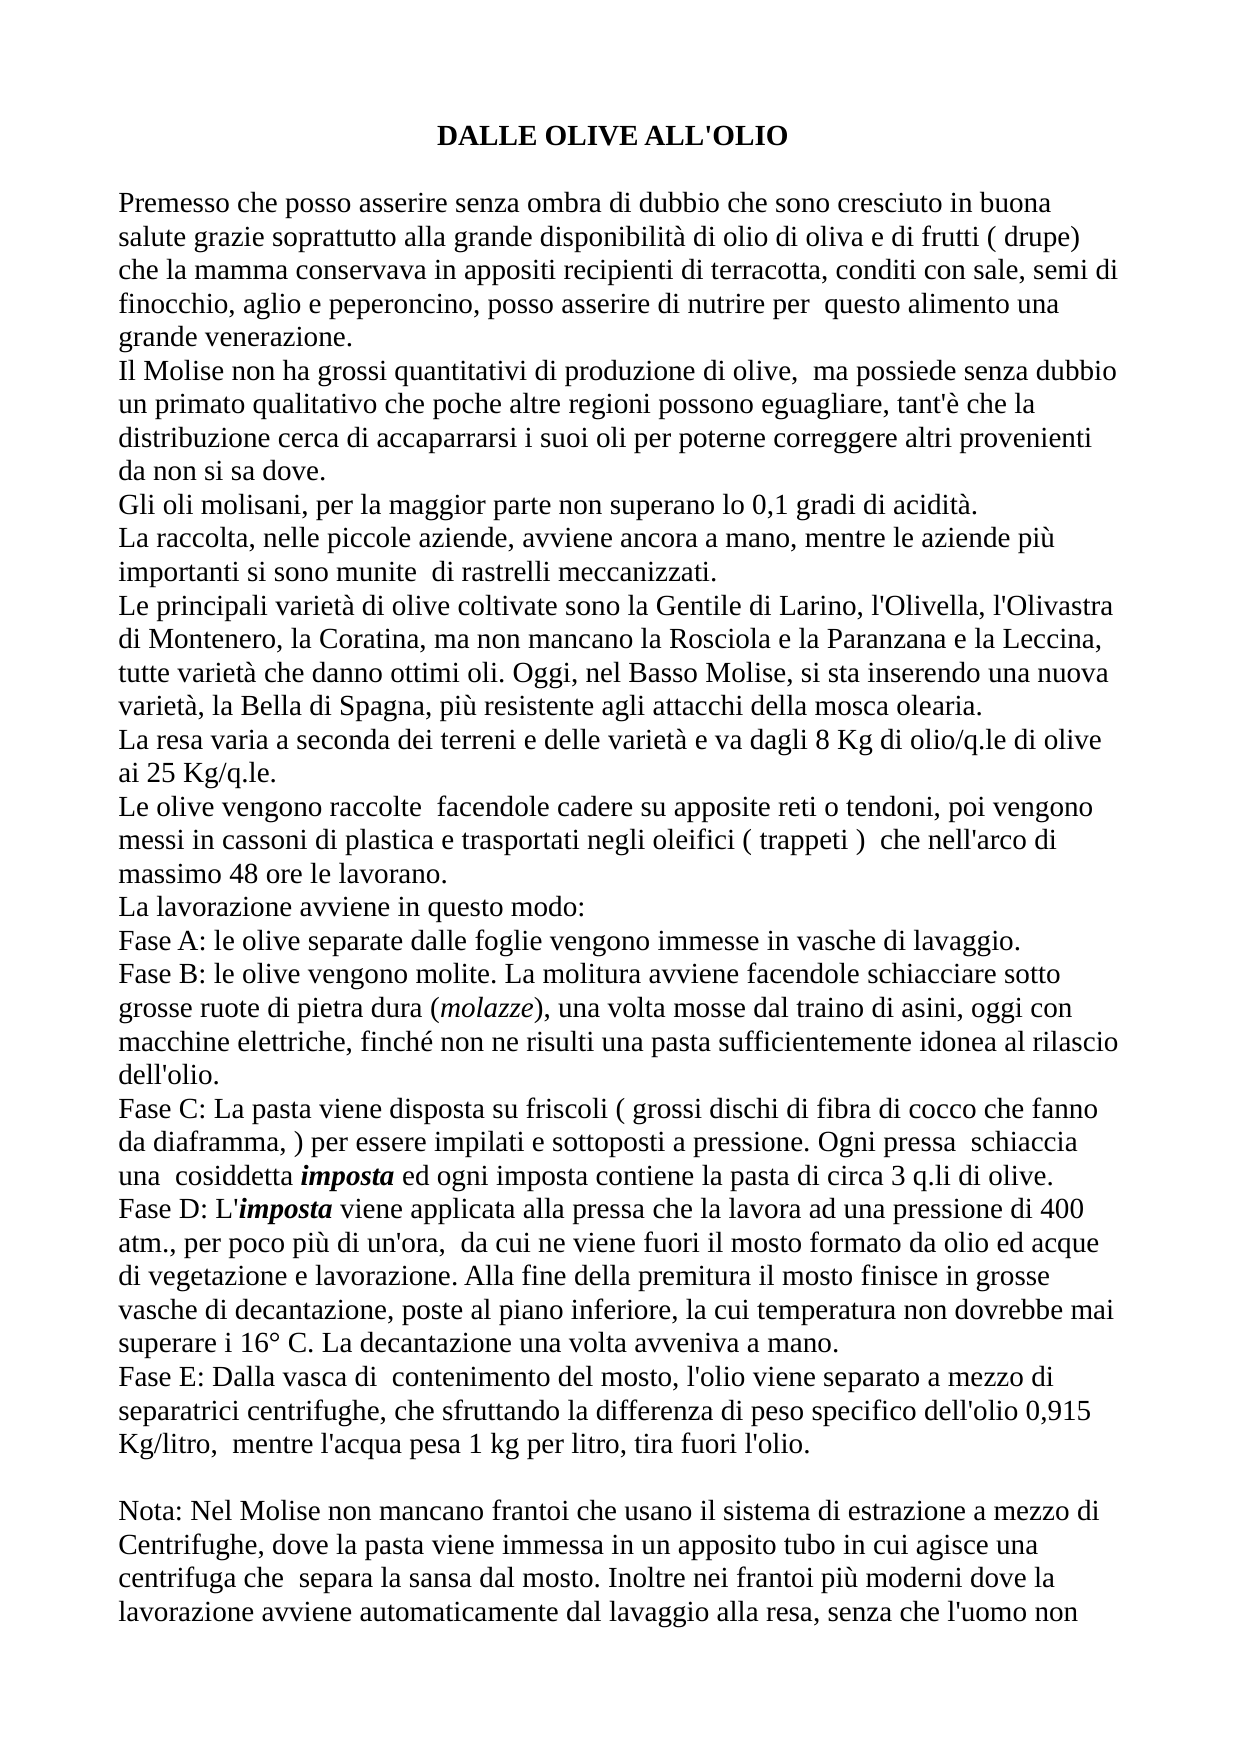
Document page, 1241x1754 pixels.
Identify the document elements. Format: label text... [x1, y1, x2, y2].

text Il Molise non ha grossi quantitativi di produzione di olive, ma possiede senza dubbio un primato qualitativo che poche altre regioni possono eguagliare, tant'è che la distribuzione cerca di accaparrarsi i suoi oli per poterne correggere altri provenienti da non si sa dove. [118, 353, 1122, 487]
text Fase C: La pasta viene disposta su friscoli ( grossi dischi di fibra di cocco che fanno da diaframma, ) per essere impilati e sottoposti a pressione. Ogni pressa schiaccia una cosiddetta imposta ed ogni imposta contiene la pasta di circa 3 q.li di olive. [118, 1091, 1122, 1191]
text Fase D: L'imposta viene applicata alla pressa che la lavora ad una pressione di 400 atm., per poco più di un'ora, da cui ne viene fuori il mosto formato da olio ed acque di vegetazione e lavorazione. Alla fine della premitura il mosto finisce in grosse vasche di decantazione, poste al piano inferiore, la cui temperatura non dovrebbe mai superare i 16° C. La decantazione una volta avveniva a mano. [118, 1191, 1122, 1359]
text Premesso che posso asserire senza ombra di dubbio che sono cresciuto in buona salute grazie soprattutto alla grande disponibilità di olio di oliva e di frutti ( drupe) che la mamma conservava in appositi recipienti di terracotta, conditi con sale, semi di finocchio, aglio e peperoncino, posso asserire di nutrire per questo alimento una grande venerazione. [118, 185, 1122, 353]
text Fase A: le olive separate dalle foglie vengono immesse in vasche di lavaggio. [118, 923, 1122, 957]
text Fase E: Dalla vasca di contenimento del mosto, l'olio viene separato a mezzo di separatrici centrifughe, che sfruttando la differenza di peso specifico dell'olio 0,915 Kg/litro, mentre l'acqua pesa 1 kg per litro, tira fuori l'olio. [118, 1359, 1122, 1460]
text La raccolta, nelle piccole aziende, avviene ancora a mano, mentre le aziende più importanti si sono munite di rastrelli meccanizzati. [118, 521, 1122, 588]
text Gli oli molisani, per la maggior parte non superano lo 0,1 gradi di acidità. [118, 487, 1122, 521]
text Le principali varietà di olive coltivate sono la Gentile di Larino, l'Olivella, l'Olivastra di Montenero, la Coratina, ma non mancano la Rosciola e la Paranzana e la Leccina, tutte varietà che danno ottimi oli. Oggi, nel Basso Molise, si sta inserendo una nuova varietà, la Bella di Spagna, più resistente agli attacchi della mosca olearia. [118, 588, 1122, 722]
text La lavorazione avviene in questo modo: [118, 889, 1122, 923]
text Nota: Nel Molise non mancano frantoi che usano il sistema di estrazione a mezzo di Centrifughe, dove la pasta viene immessa in un apposito tubo in cui agisce una centrifuga che separa la sansa dal mosto. Inoltre nei frantoi più moderni dove la lavorazione avviene automaticamente dal lavaggio alla resa, senza che l'uomo non [118, 1493, 1122, 1627]
text DALLE OLIVE ALL'OLIO [118, 118, 1122, 152]
text La resa varia a seconda dei terreni e delle varietà e va dagli 8 Kg di olio/q.le di olive ai 25 Kg/q.le. [118, 722, 1122, 789]
text Le olive vengono raccolte facendole cadere su apposite reti o tendoni, poi vengono messi in cassoni di plastica e trasportati negli oleifici ( trappeti ) che nell'arco di massimo 48 ore le lavorano. [118, 789, 1122, 889]
text Fase B: le olive vengono molite. La molitura avviene facendole schiacciare sotto grosse ruote di pietra dura (molazze), una volta mosse dal traino di asini, oggi con macchine elettriche, finché non ne risulti una pasta sufficientemente idonea al rilascio dell'olio. [118, 957, 1122, 1091]
